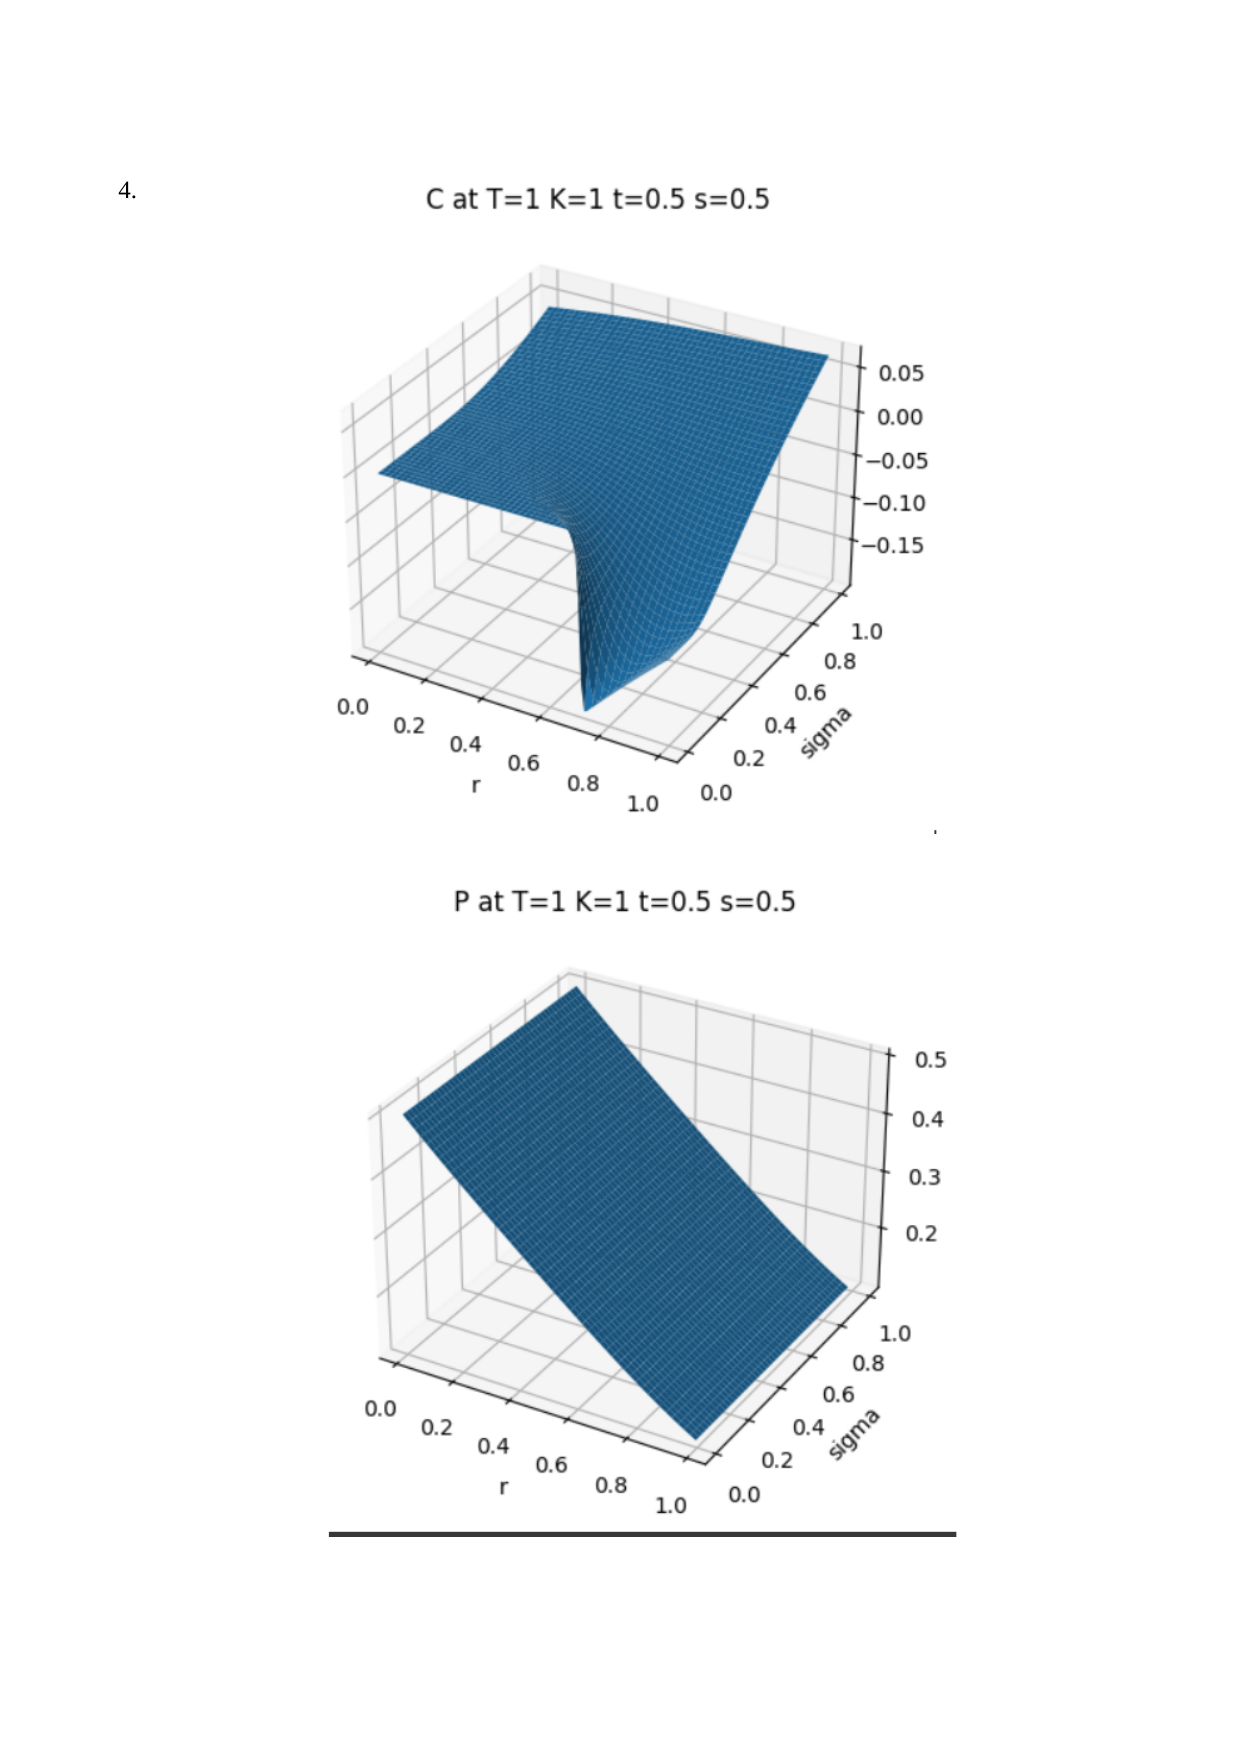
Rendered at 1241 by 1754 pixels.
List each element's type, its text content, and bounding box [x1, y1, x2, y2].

text 4. [118, 176, 303, 204]
picture [303, 175, 937, 834]
text [937, 176, 1122, 204]
picture [328, 880, 957, 1537]
